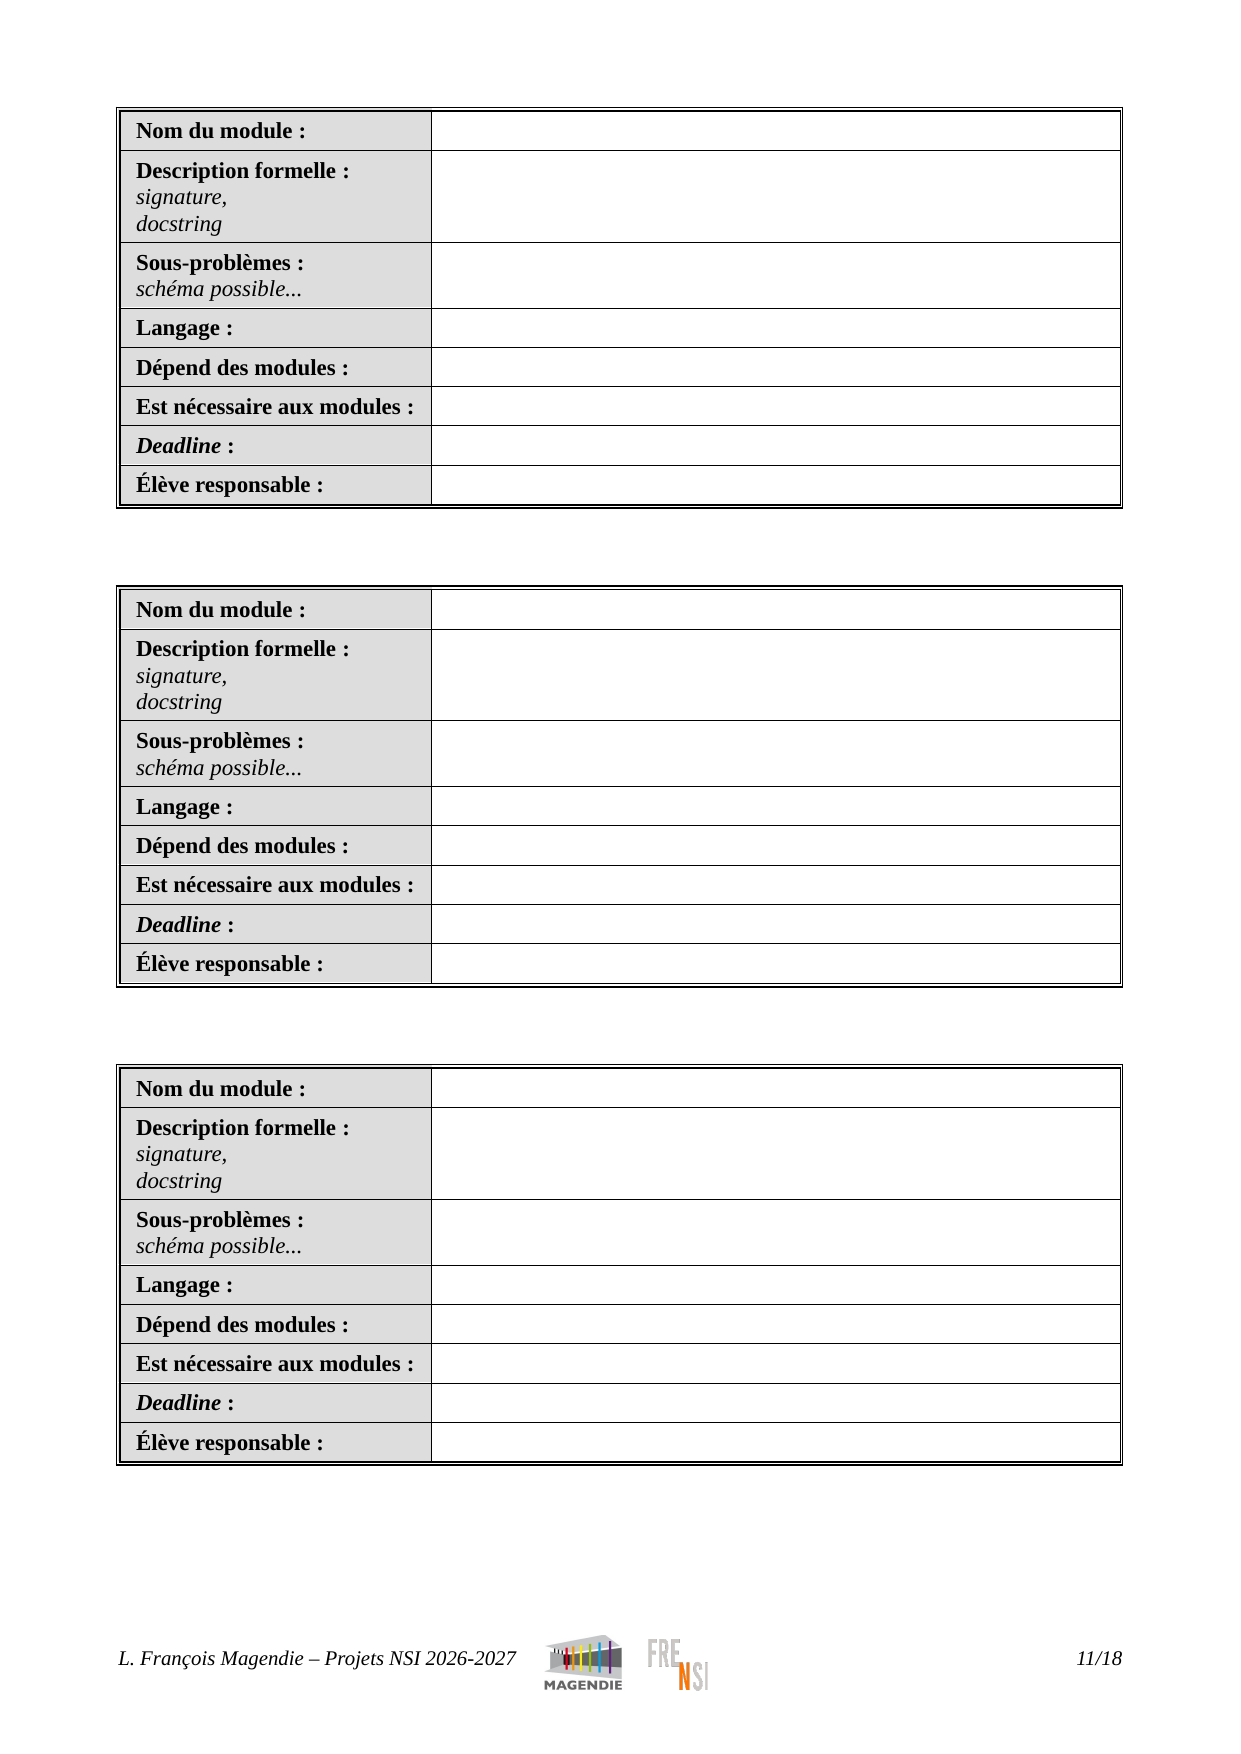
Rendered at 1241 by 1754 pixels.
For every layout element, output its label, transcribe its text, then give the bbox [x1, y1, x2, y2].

table_cell [432, 787, 1120, 825]
table_cell Description formelle : signature, docstring [121, 151, 431, 242]
table_cell Langage : [121, 309, 431, 347]
table_cell Est nécessaire aux modules : [121, 1344, 431, 1382]
table_header Nom du module : [121, 590, 431, 628]
table_header [432, 1069, 1120, 1107]
table_cell [432, 826, 1120, 864]
table_cell [432, 426, 1120, 464]
table_cell [432, 1305, 1120, 1343]
table_cell [432, 466, 1120, 504]
table_cell Élève responsable : [121, 466, 431, 504]
table_cell [432, 348, 1120, 386]
table_cell [432, 630, 1120, 720]
table_cell [432, 1384, 1120, 1422]
table_cell [432, 944, 1120, 982]
table_cell [432, 1344, 1120, 1382]
table_cell Langage : [121, 1266, 431, 1304]
table_cell [432, 387, 1120, 425]
table_cell Deadline : [121, 905, 431, 943]
table_cell [432, 1266, 1120, 1304]
picture [648, 1639, 708, 1691]
picture [532, 1635, 633, 1695]
table_cell Sous-problèmes : schéma possible... [121, 243, 431, 307]
table_header Nom du module : [121, 1069, 431, 1107]
table_cell Dépend des modules : [121, 1305, 431, 1343]
table_cell Sous-problèmes : schéma possible... [121, 1200, 431, 1264]
table_cell [432, 866, 1120, 904]
table_cell Description formelle : signature, docstring [121, 1108, 431, 1199]
table_cell Langage : [121, 787, 431, 825]
table_cell [432, 309, 1120, 347]
table_cell Élève responsable : [121, 1423, 431, 1461]
table_header [432, 590, 1120, 628]
table_cell [432, 721, 1120, 786]
table_header Nom du module : [121, 112, 431, 150]
table_cell Élève responsable : [121, 944, 431, 982]
table_cell Dépend des modules : [121, 826, 431, 864]
table_cell Est nécessaire aux modules : [121, 387, 431, 425]
table_cell Sous-problèmes : schéma possible... [121, 721, 431, 786]
table_cell Est nécessaire aux modules : [121, 866, 431, 904]
table_cell [432, 1200, 1120, 1264]
table_cell Deadline : [121, 426, 431, 464]
table_cell [432, 905, 1120, 943]
table_cell [432, 151, 1120, 242]
table_cell [432, 243, 1120, 307]
table_cell [432, 1423, 1120, 1461]
table_cell Deadline : [121, 1384, 431, 1422]
table_cell Dépend des modules : [121, 348, 431, 386]
table_cell Description formelle : signature, docstring [121, 630, 431, 720]
table_header [432, 112, 1120, 150]
table_cell [432, 1108, 1120, 1199]
